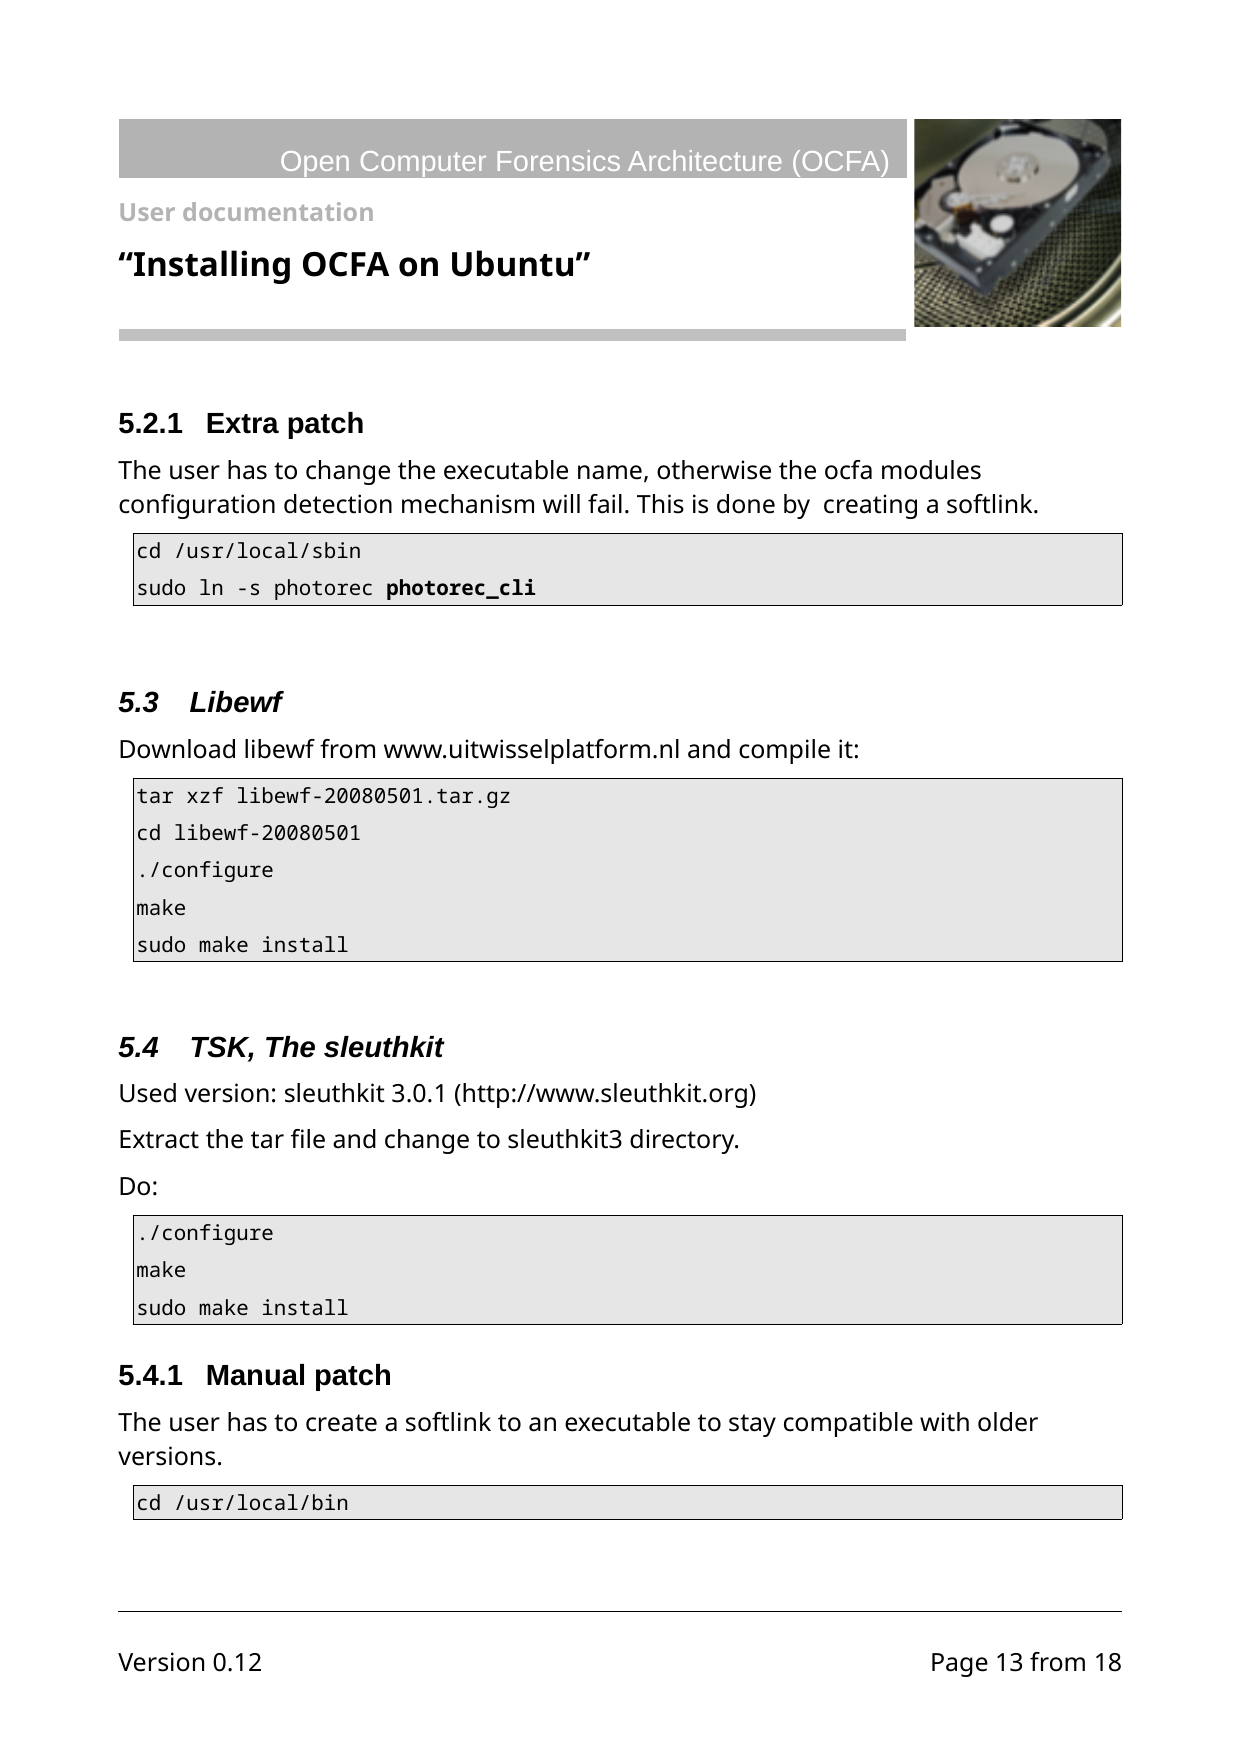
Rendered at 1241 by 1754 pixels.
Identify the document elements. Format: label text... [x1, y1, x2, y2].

text make [134, 890, 1122, 921]
text The user has to change the executable name, otherwise the ocfa modules configuration detection mechanism will fail. This is done by creating a softlink. [118, 453, 1122, 521]
text tar xzf libewf-20080501.tar.gz [134, 779, 1122, 809]
subtitle Manual patch [118, 1358, 1122, 1392]
text Used version: sleuthkit 3.0.1 (http://www.sleuthkit.org) [118, 1076, 1122, 1110]
text ./configure [134, 853, 1122, 884]
text cd libewf-20080501 [134, 815, 1122, 847]
subtitle Libewf [118, 685, 1122, 719]
text cd /usr/local/sbin [134, 534, 1122, 565]
text ./configure [134, 1216, 1122, 1247]
text sudo ln -s photorec photorec_cli [134, 571, 1122, 605]
text sudo make install [134, 927, 1122, 961]
text Do: [118, 1169, 1122, 1203]
text make [134, 1253, 1122, 1284]
text cd /usr/local/bin [134, 1486, 1122, 1519]
text The user has to create a softlink to an executable to stay compatible with older versions. [118, 1404, 1122, 1472]
subtitle TSK, The sleuthkit [118, 1029, 1122, 1063]
text sudo make install [134, 1290, 1122, 1324]
subtitle Extra patch [118, 407, 1122, 440]
picture [914, 119, 1122, 327]
text Extract the tar file and change to sleuthkit3 directory. [118, 1122, 1122, 1156]
text Download libewf from www.uitwisselplatform.nl and compile it: [118, 731, 1122, 766]
